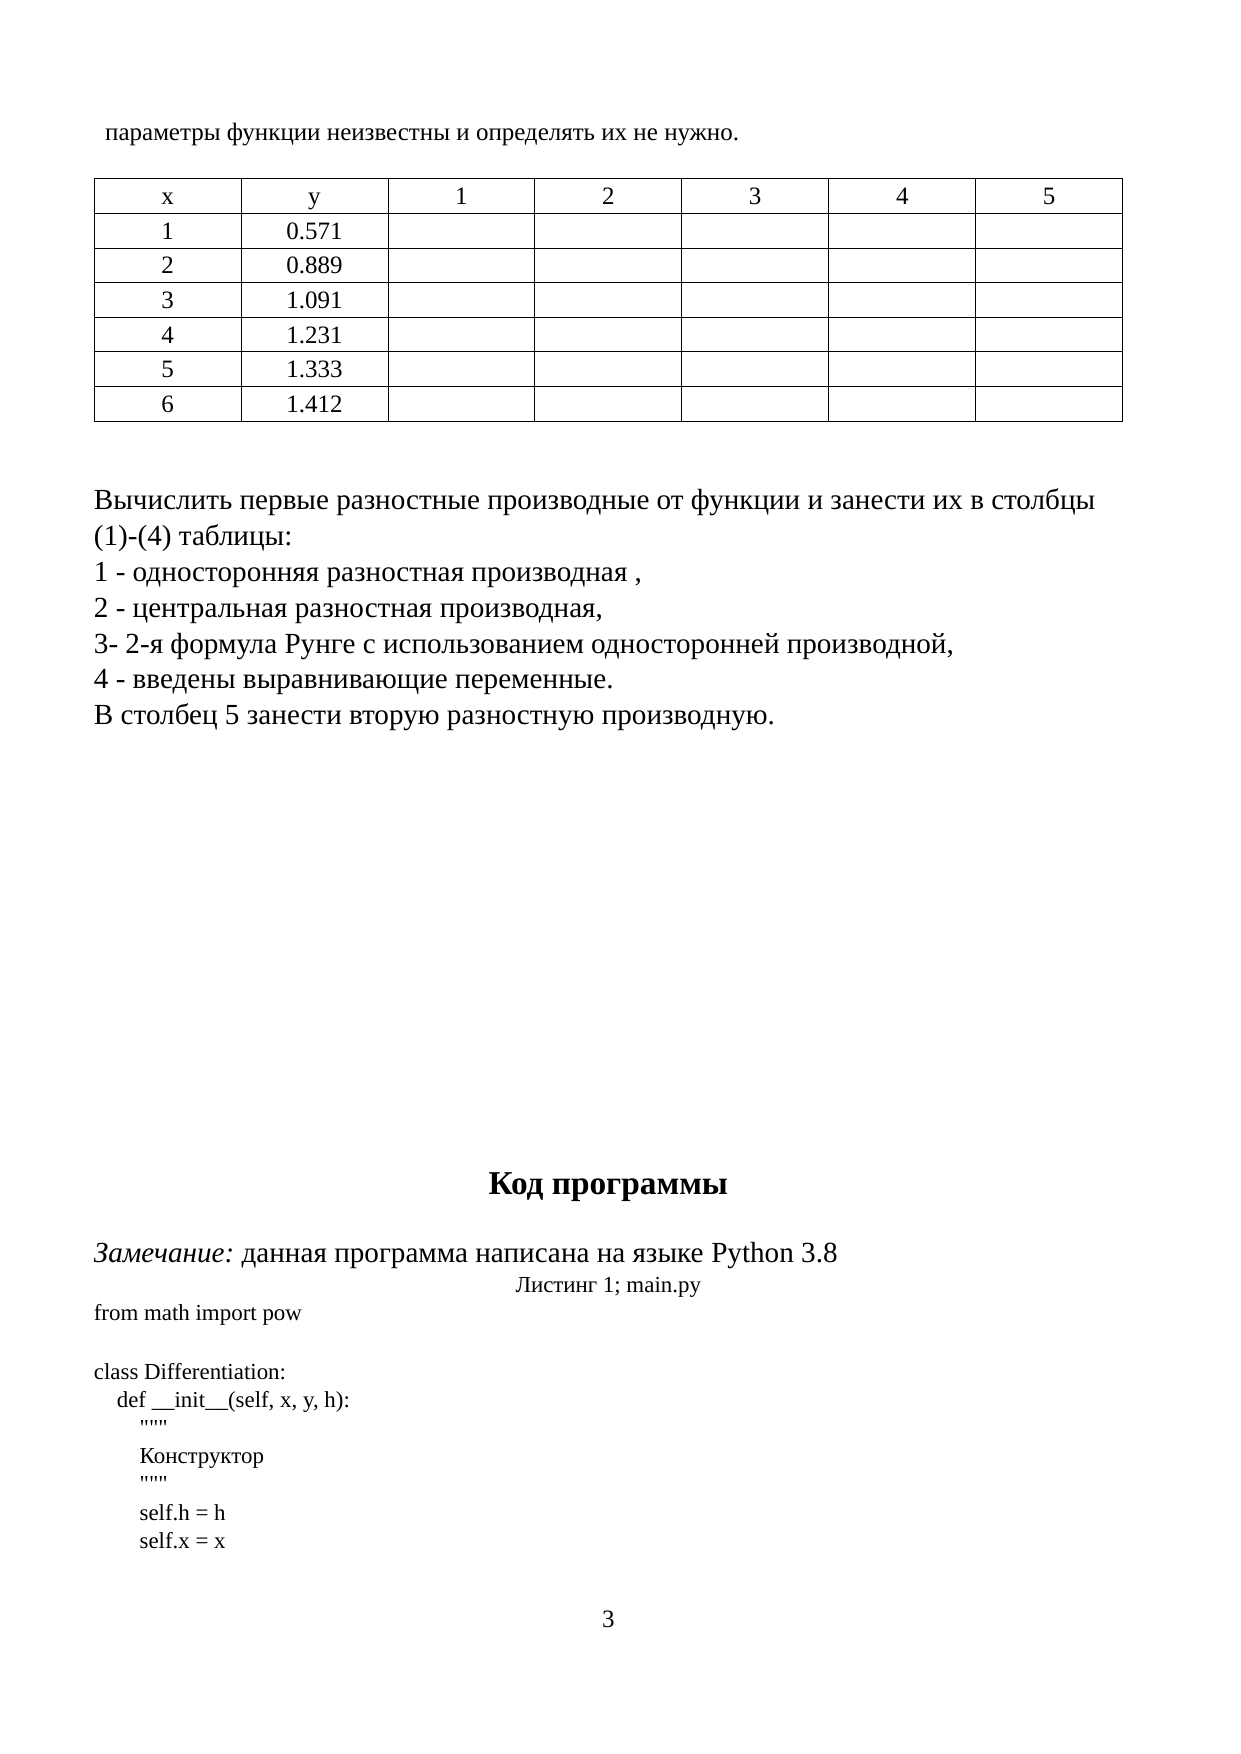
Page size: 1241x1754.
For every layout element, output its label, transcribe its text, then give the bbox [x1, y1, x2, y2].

table_cell [535, 214, 681, 247]
text Вычислить первые разностные производные от функции и занести их в столбцы [94, 482, 1122, 516]
table_cell [389, 214, 534, 247]
table_header x [95, 179, 241, 213]
table_cell [682, 387, 828, 421]
table_cell [829, 283, 975, 317]
table_cell [535, 352, 681, 386]
text 3- 2-я формула Рунге с использованием односторонней производной, [94, 626, 1122, 659]
table_cell 5 [95, 352, 241, 386]
text Листинг 1; main.py [94, 1271, 1122, 1297]
text from math import pow [94, 1299, 1122, 1325]
table_cell [682, 249, 828, 282]
table_cell [976, 249, 1122, 282]
table_header 2 [535, 179, 681, 213]
table_cell [829, 387, 975, 421]
table_cell 1.231 [242, 318, 388, 351]
table_cell [535, 283, 681, 317]
table_cell [389, 249, 534, 282]
table_cell 2 [95, 249, 241, 282]
text """ [94, 1470, 1122, 1497]
table_cell 1.412 [242, 387, 388, 421]
table_cell [682, 214, 828, 247]
text Конструктор [94, 1442, 1122, 1469]
text 4 - введены выравнивающие переменные. [94, 662, 1122, 695]
table_cell [976, 352, 1122, 386]
table_cell [829, 352, 975, 386]
table_header 4 [829, 179, 975, 213]
text """ [94, 1414, 1122, 1441]
text 1 - односторонняя разностная производная , [94, 554, 1122, 588]
text В столбец 5 занести вторую разностную производную. [94, 697, 1122, 731]
table_cell [389, 352, 534, 386]
table_cell [389, 318, 534, 351]
text class Differentiation: [94, 1358, 1122, 1384]
table_cell [682, 318, 828, 351]
table_cell [976, 318, 1122, 351]
text def __init__(self, x, y, h): [94, 1386, 1122, 1412]
text 2 - центральная разностная производная, [94, 590, 1122, 623]
table_cell [682, 283, 828, 317]
table_cell [389, 387, 534, 421]
table_cell 6 [95, 387, 241, 421]
table_cell [976, 214, 1122, 247]
table_cell [976, 387, 1122, 421]
table_cell 1 [95, 214, 241, 247]
text параметры функции неизвестны и определять их не нужно. [105, 117, 1122, 145]
table_header y [242, 179, 388, 213]
text self.x = x [94, 1527, 1122, 1553]
table_cell [389, 283, 534, 317]
table_cell 0.889 [242, 249, 388, 282]
table_cell 3 [95, 283, 241, 317]
table_cell 4 [95, 318, 241, 351]
table_cell [535, 318, 681, 351]
table_cell 1.333 [242, 352, 388, 386]
text Код программы [94, 1163, 1122, 1202]
table_cell [535, 387, 681, 421]
text Замечание: данная программа написана на языке Python 3.8 [94, 1235, 1122, 1269]
table_header 5 [976, 179, 1122, 213]
table_header 1 [389, 179, 534, 213]
table_cell [829, 249, 975, 282]
table_cell 1.091 [242, 283, 388, 317]
text (1)-(4) таблицы: [94, 518, 1122, 552]
table_cell 0.571 [242, 214, 388, 247]
table_header 3 [682, 179, 828, 213]
text self.h = h [94, 1498, 1122, 1525]
table_cell [829, 214, 975, 247]
table_cell [829, 318, 975, 351]
table_cell [976, 283, 1122, 317]
table_cell [682, 352, 828, 386]
table_cell [535, 249, 681, 282]
